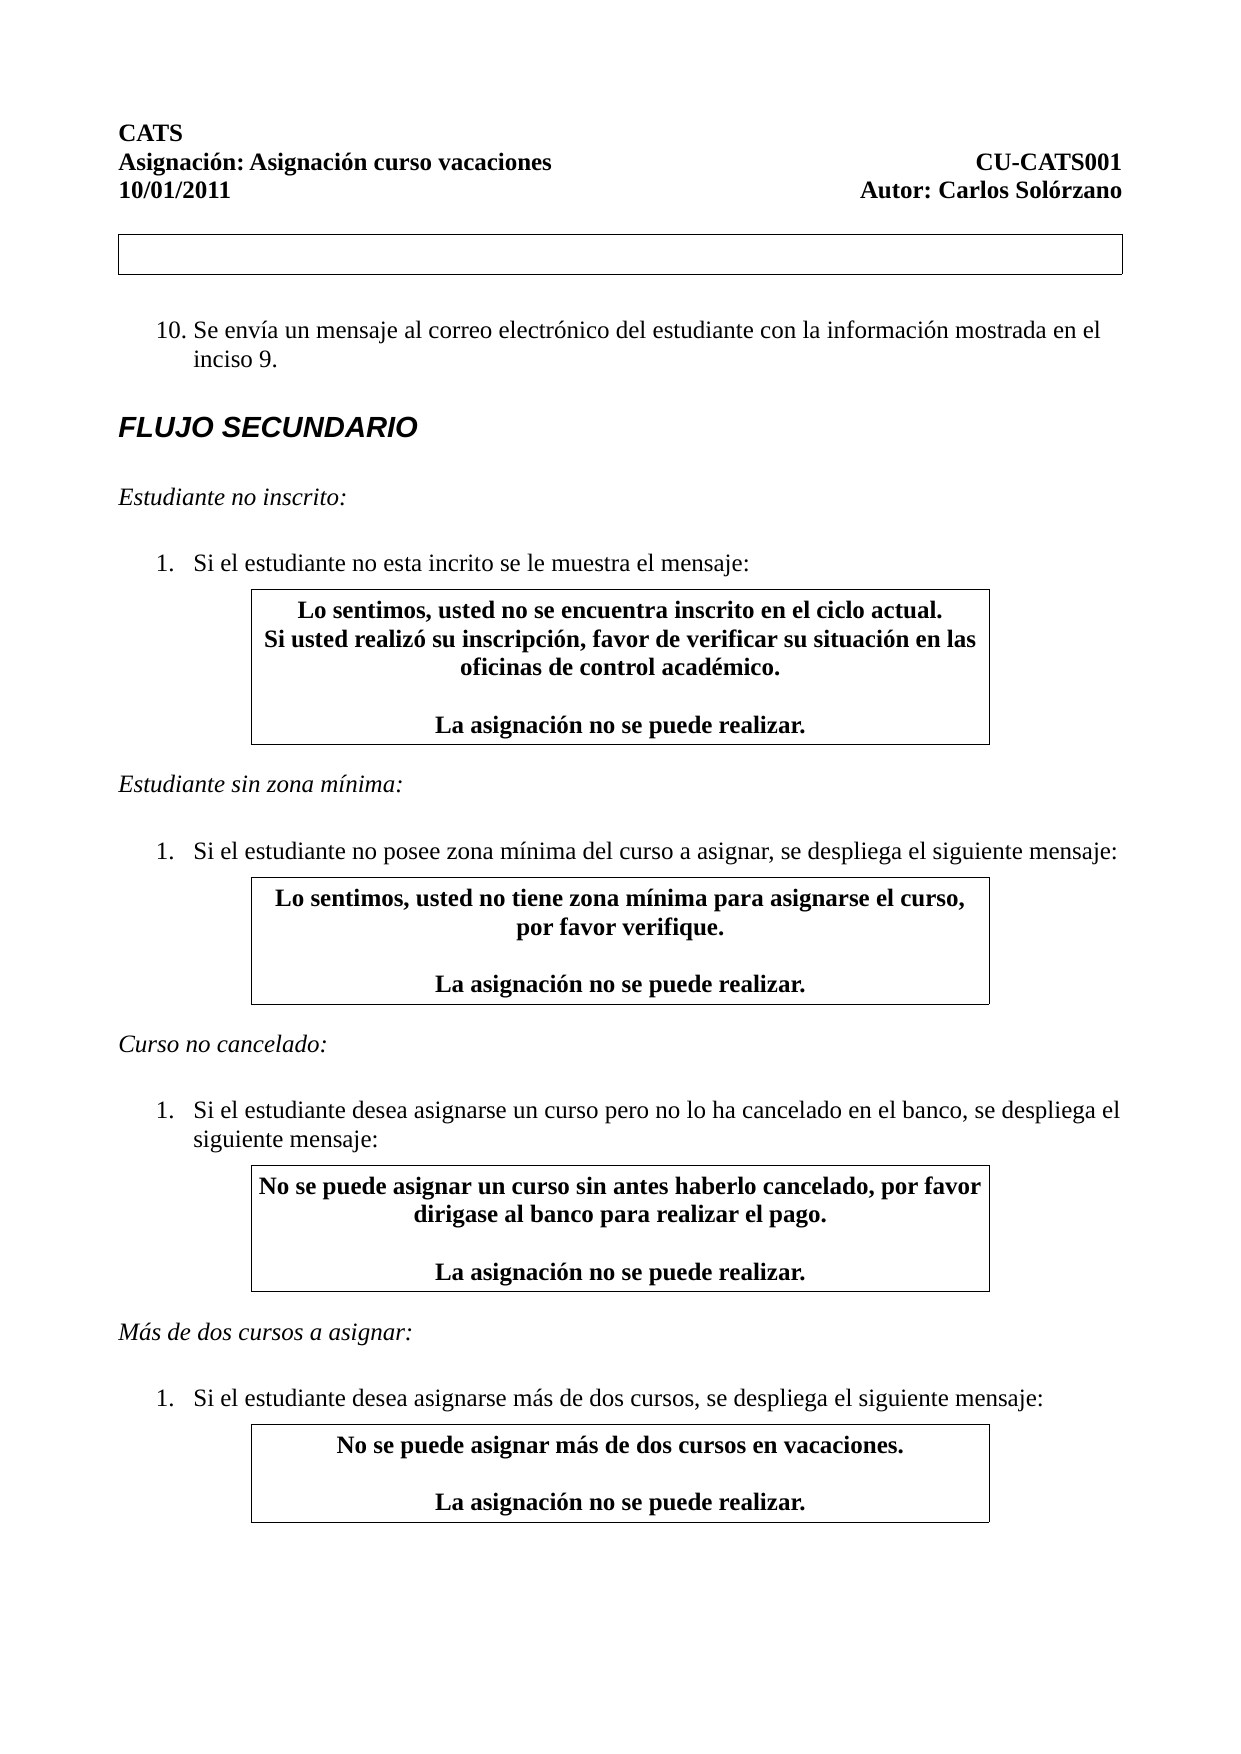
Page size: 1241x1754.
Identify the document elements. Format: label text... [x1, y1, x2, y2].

table_header No se puede asignar un curso sin antes haberlo cancelado, por favor dirigase al banco para realizar el pago. La asignación no se puede realizar. [252, 1166, 989, 1291]
text Curso no cancelado: [118, 1029, 1122, 1057]
list Si el estudiante desea asignarse más de dos cursos, se despliega el siguiente mensaje: [156, 1383, 1122, 1412]
table_header No se puede asignar más de dos cursos en vacaciones. La asignación no se puede realizar. [252, 1425, 989, 1522]
table_header [119, 235, 1122, 274]
table_header Lo sentimos, usted no se encuentra inscrito en el ciclo actual. Si usted realizó su inscripción, favor de verificar su situación en las oficinas de control académico. La asignación no se puede realizar. [252, 590, 989, 744]
table_header Lo sentimos, usted no tiene zona mínima para asignarse el curso, por favor verifique. La asignación no se puede realizar. [252, 878, 989, 1003]
list Si el estudiante no posee zona mínima del curso a asignar, se despliega el siguiente mensaje: [156, 836, 1122, 864]
text Estudiante no inscrito: [118, 482, 1122, 510]
list Si el estudiante desea asignarse un curso pero no lo ha cancelado en el banco, se despliega el siguiente mensaje: [156, 1095, 1122, 1152]
subtitle FLUJO SECUNDARIO [118, 411, 1122, 444]
text Estudiante sin zona mínima: [118, 769, 1122, 798]
list Se envía un mensaje al correo electrónico del estudiante con la información mostrada en el inciso 9. [156, 316, 1122, 373]
text Más de dos cursos a asignar: [118, 1317, 1122, 1345]
list Si el estudiante no esta incrito se le muestra el mensaje: [156, 548, 1122, 577]
